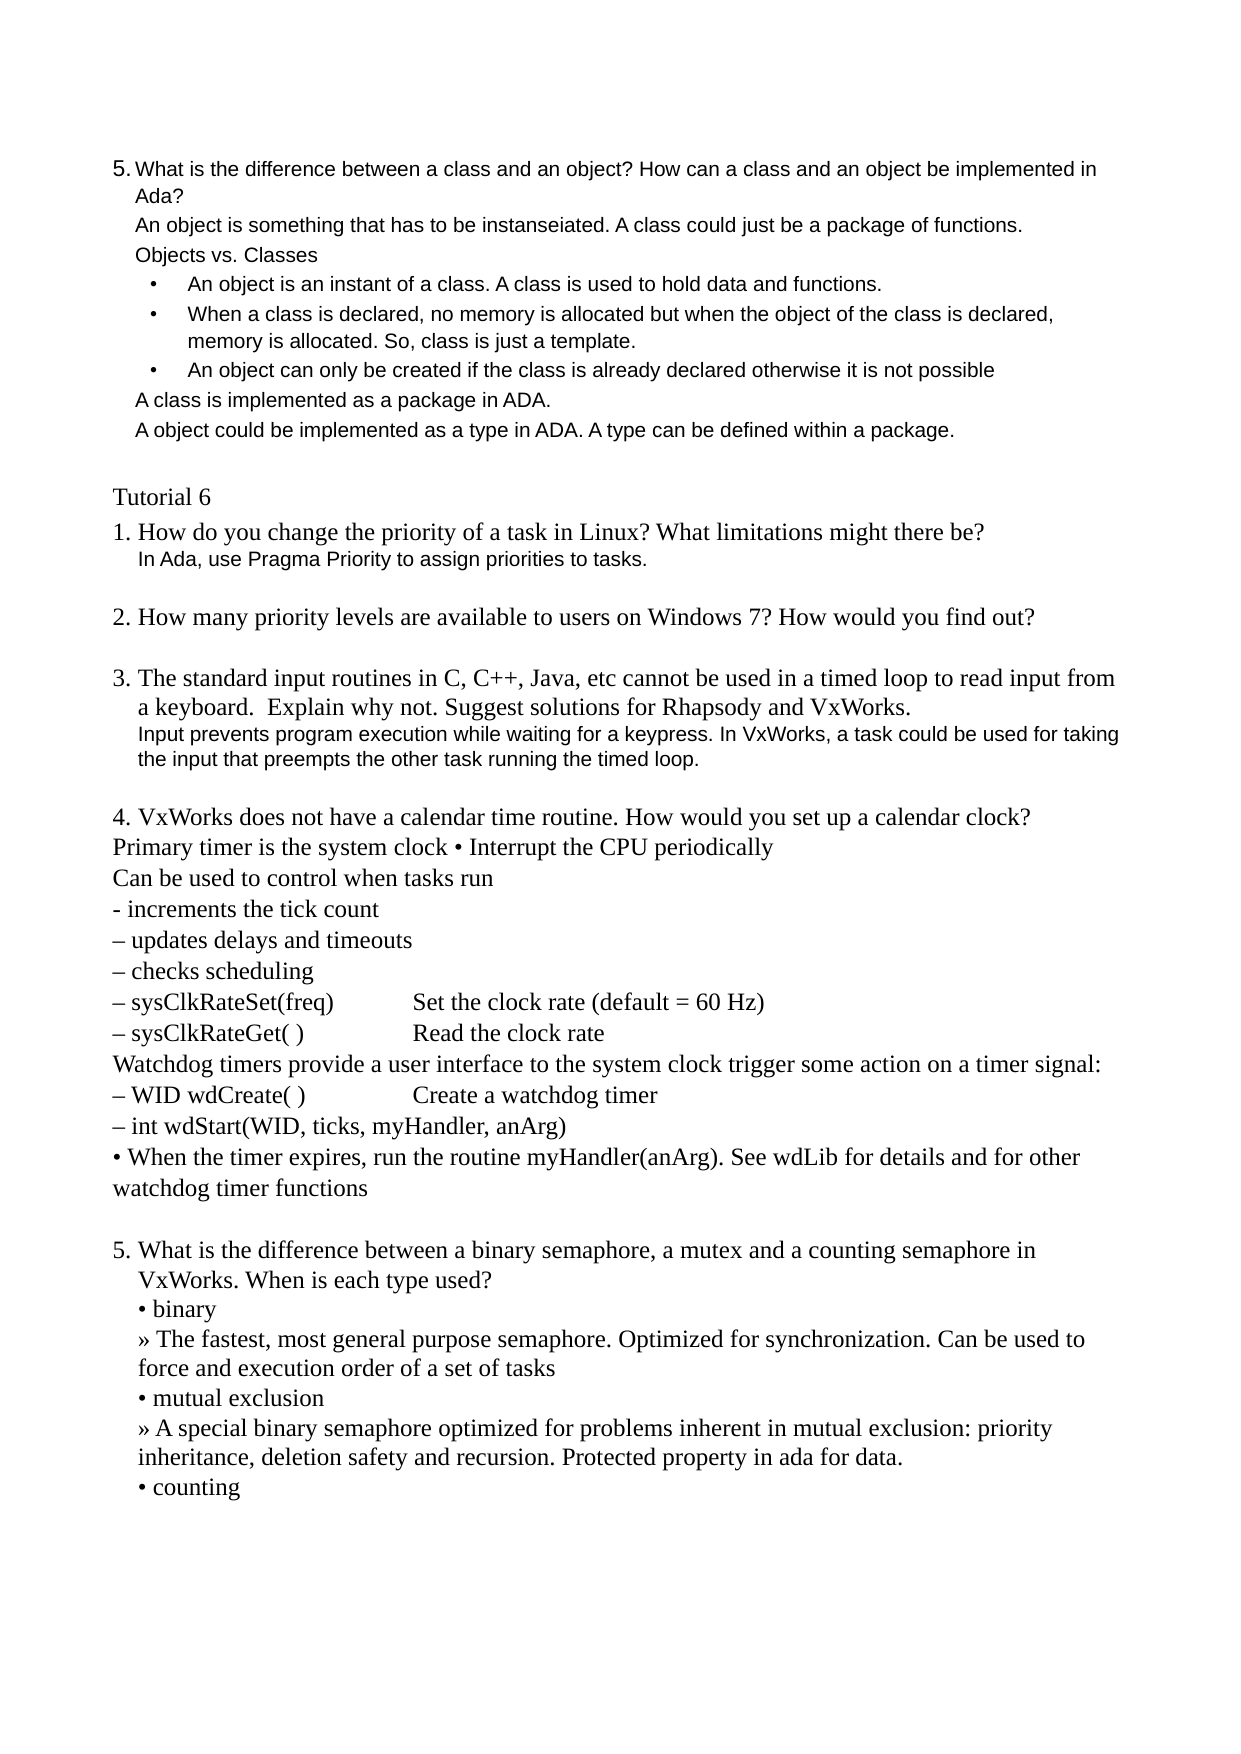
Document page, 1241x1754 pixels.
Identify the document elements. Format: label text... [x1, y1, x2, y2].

text – updates delays and timeouts [112, 925, 1128, 953]
text – int wdStart(WID, ticks, myHandler, anArg) [112, 1111, 1128, 1140]
list • binary [112, 1294, 1128, 1323]
list A class is implemented as a package in ADA. [112, 388, 1128, 412]
text – checks scheduling [112, 956, 1128, 984]
list How many priority levels are available to users on Windows 7? How would you find out? [138, 602, 1128, 631]
text – sysClkRateSet(freq) Set the clock rate (default = 60 Hz) [112, 987, 1128, 1016]
text • When the timer expires, run the routine myHandler(anArg). See wdLib for details and for other watchdog timer functions [112, 1142, 1128, 1202]
list What is the difference between a class and an object? How can a class and an object be implemented in Ada? [112, 154, 1128, 207]
text Can be used to control when tasks run [112, 863, 1128, 891]
text – sysClkRateGet( ) Read the clock rate [112, 1018, 1128, 1047]
text - increments the tick count [112, 894, 1128, 922]
list In Ada, use Pragma Priority to assign priorities to tasks. [112, 546, 1128, 570]
list » A special binary semaphore optimized for problems inherent in mutual exclusion: priority inheritance, deletion safety and recursion. Protected property in ada for data. [112, 1413, 1128, 1471]
list An object is an instant of a class. A class is used to hold data and functions. [150, 272, 1128, 296]
list How do you change the priority of a task in Linux? What limitations might there be? [138, 517, 1128, 546]
list • counting [112, 1472, 1128, 1501]
list When a class is declared, no memory is allocated but when the object of the class is declared, memory is allocated. So, class is just a template. [150, 302, 1128, 353]
list Tutorial 6 [112, 482, 1128, 511]
list Input prevents program execution while waiting for a keypress. In VxWorks, a task could be used for taking the input that preempts the other task running the timed loop. [112, 722, 1128, 770]
list VxWorks does not have a calendar time routine. How would you set up a calendar clock? [138, 802, 1128, 831]
text Primary timer is the system clock • Interrupt the CPU periodically [112, 832, 1128, 860]
list • mutual exclusion [112, 1383, 1128, 1412]
list What is the difference between a binary semaphore, a mutex and a counting semaphore in VxWorks. When is each type used? [112, 1235, 1128, 1293]
text – WID wdCreate( ) Create a watchdog timer [112, 1080, 1128, 1109]
list Objects vs. Classes [112, 243, 1128, 267]
list » The fastest, most general purpose semaphore. Optimized for synchronization. Can be used to force and execution order of a set of tasks [112, 1324, 1128, 1382]
list A object could be implemented as a type in ADA. A type can be defined within a package. [112, 417, 1128, 441]
text Watchdog timers provide a user interface to the system clock trigger some action on a timer signal: [112, 1049, 1128, 1078]
list The standard input routines in C, C++, Java, etc cannot be used in a timed loop to read input from a keyboard. Explain why not. Suggest solutions for Rhapsody and VxWorks. [112, 663, 1128, 721]
list An object can only be created if the class is already declared otherwise it is not possible [150, 358, 1128, 382]
list An object is something that has to be instanseiated. A class could just be a package of functions. [112, 213, 1128, 237]
